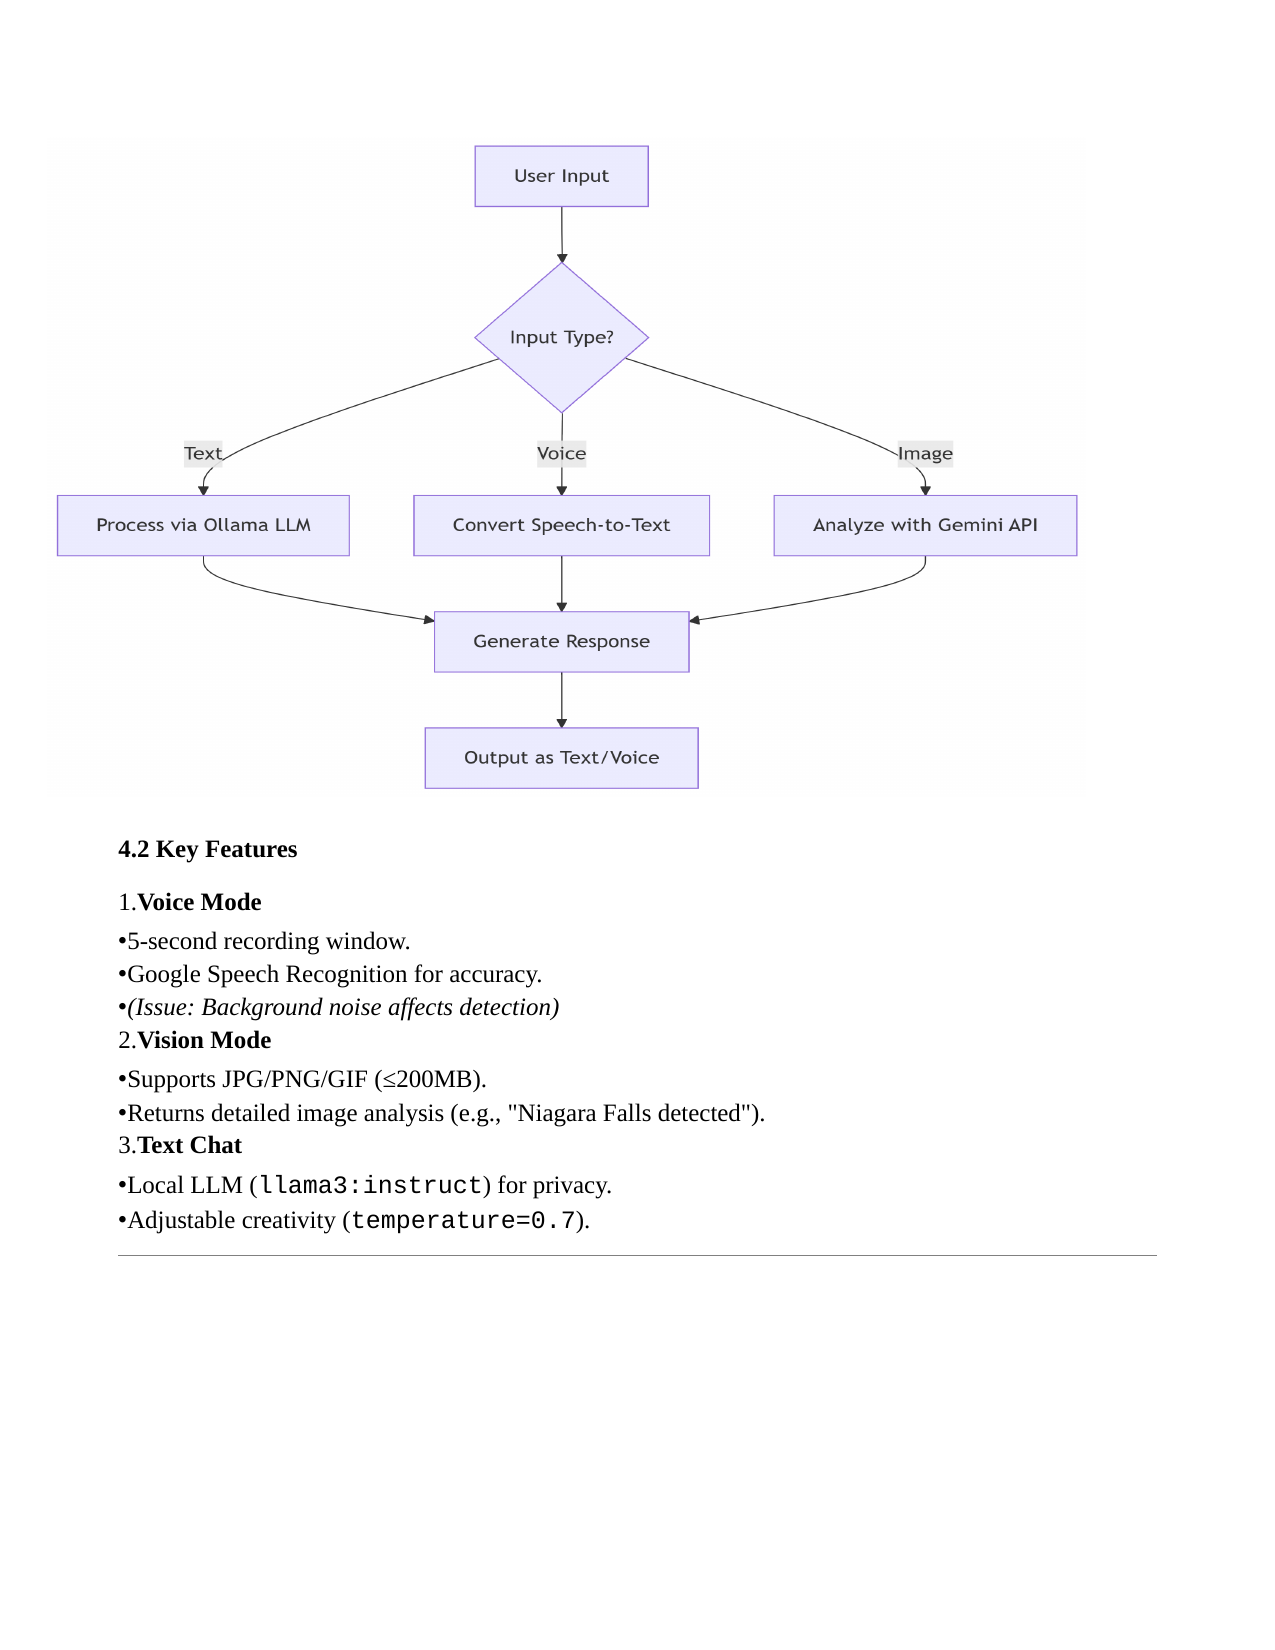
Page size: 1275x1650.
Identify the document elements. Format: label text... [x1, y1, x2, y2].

list Supports JPG/PNG/GIF (≤200MB). [118, 1064, 1157, 1093]
list Voice Mode [118, 887, 1157, 916]
list (Issue: Background noise affects detection) [118, 992, 1157, 1021]
list 5-second recording window. [118, 926, 1157, 955]
list Local LLM (llama3:instruct) for privacy. [118, 1170, 1157, 1201]
list Returns detailed image analysis (e.g., "Niagara Falls detected"). [118, 1098, 1157, 1126]
list Google Speech Recognition for accuracy. [118, 959, 1157, 988]
text 4.2 Key Features [118, 118, 1157, 862]
list Adjustable creativity (temperature=0.7). [118, 1205, 1157, 1236]
list Vision Mode [118, 1025, 1157, 1054]
list Text Chat [118, 1131, 1157, 1159]
picture [47, 137, 1087, 797]
